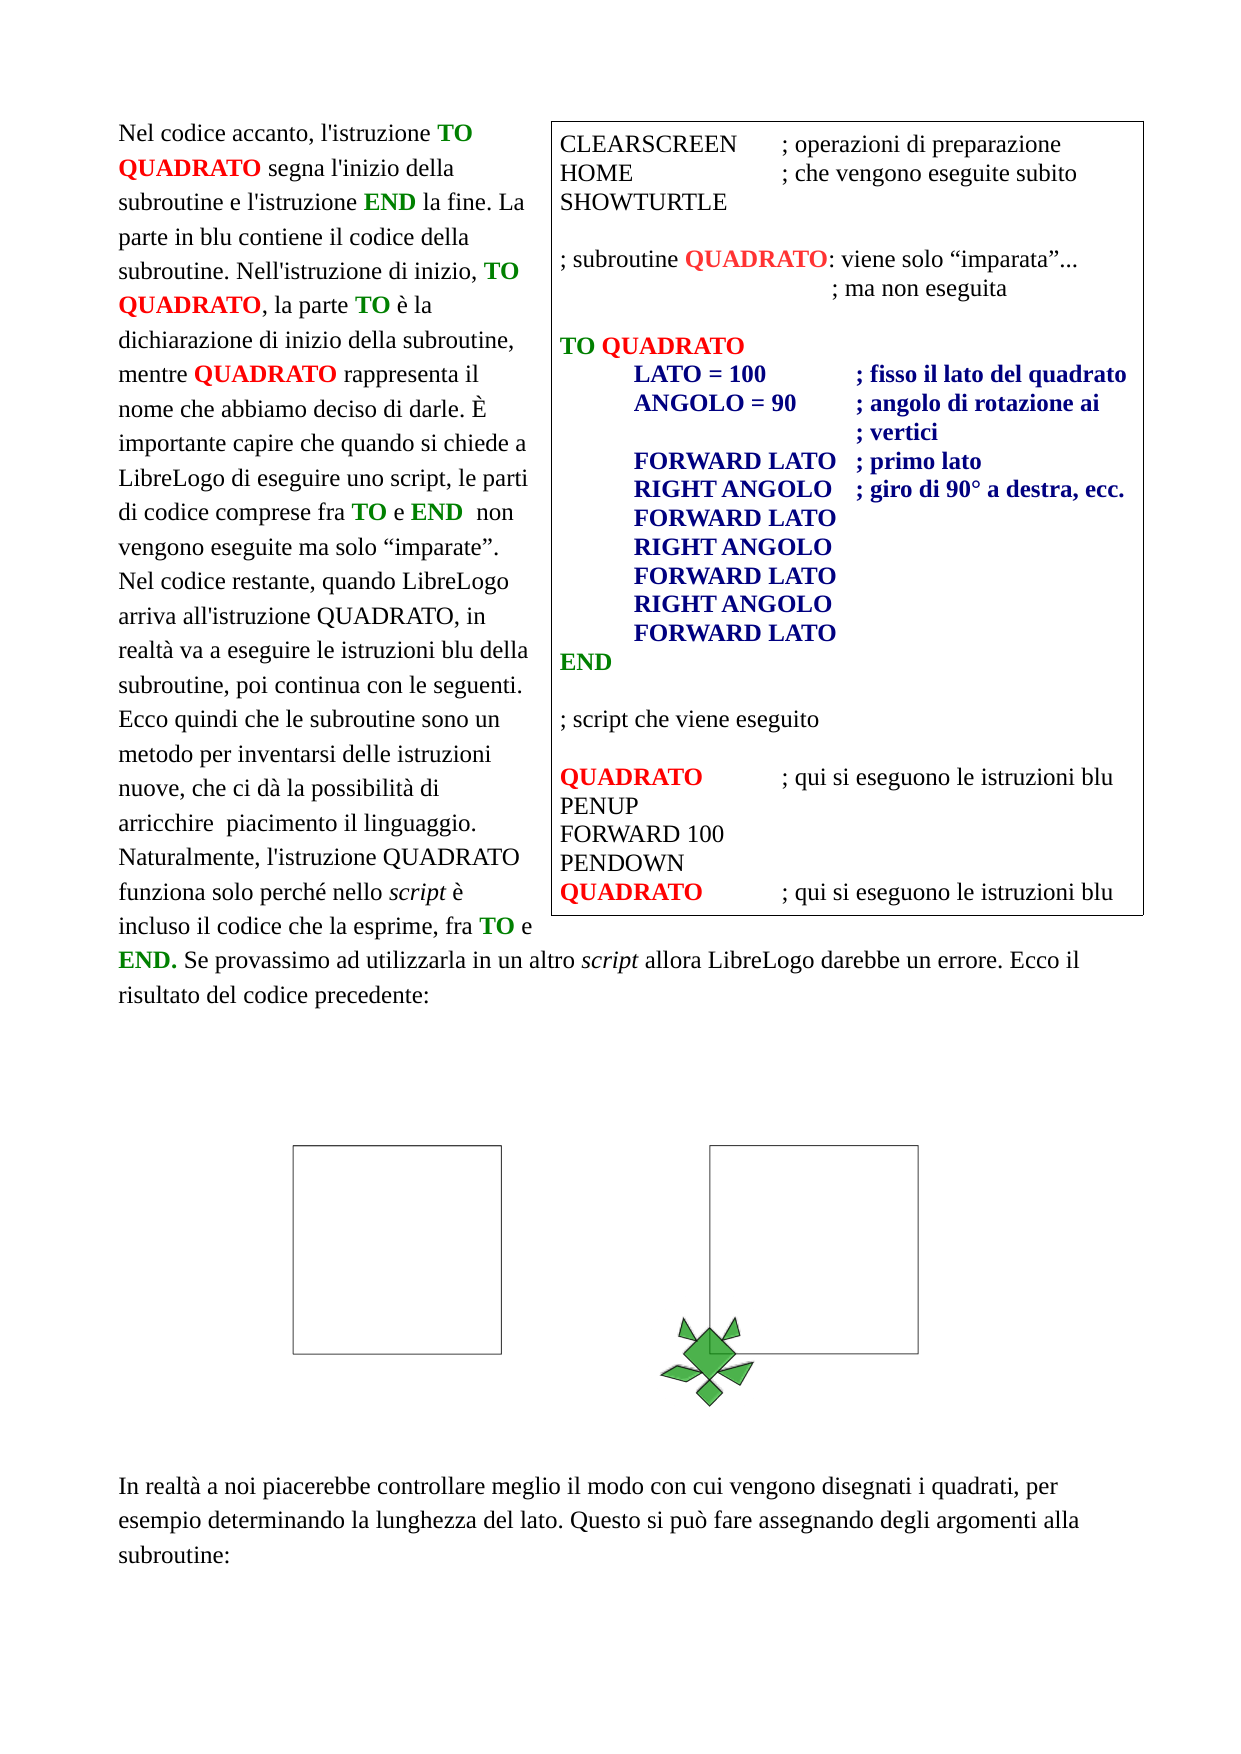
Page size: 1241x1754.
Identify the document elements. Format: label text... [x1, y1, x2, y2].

text ; ma non eseguita [559, 273, 1134, 302]
text ; vertici [559, 417, 1134, 446]
text In realtà a noi piacerebbe controllare meglio il modo con cui vengono disegnati i quadrati, per esempio determinando la lunghezza del lato. Questo si può fare assegnando degli argomenti alla subroutine: [118, 1471, 1122, 1568]
text Nel codice accanto, l'istruzione TO QUADRATO segna l'inizio della subroutine e l'istruzione END la fine. La parte in blu contiene il codice della subroutine. Nell'istruzione di inizio, TO QUADRATO, la parte TO è la dichiarazione di inizio della subroutine, mentre QUADRATO rappresenta il nome che abbiamo deciso di darle. È importante capire che quando si chiede a LibreLogo di eseguire uno script, le parti di codice comprese fra TO e END non vengono eseguite ma solo “imparate”. Nel codice restante, quando LibreLogo arriva all'istruzione QUADRATO, in realtà va a eseguire le istruzioni blu della subroutine, poi continua con le seguenti. Ecco quindi che le subroutine sono un metodo per inventarsi delle istruzioni nuove, che ci dà la possibilità di arricchire piacimento il linguaggio. Naturalmente, l'istruzione QUADRATO funziona solo perché nello script è incluso il codice che la esprime, fra TO e END. Se provassimo ad utilizzarla in un altro script allora LibreLogo darebbe un errore. Ecco il risultato del codice precedente: [552, 122, 1143, 915]
text QUADRATO ; qui si eseguono le istruzioni blu [559, 877, 1134, 906]
text FORWARD LATO [559, 618, 1134, 647]
text PENDOWN [559, 848, 1134, 877]
text RIGHT ANGOLO ; giro di 90° a destra, ecc. [559, 474, 1134, 503]
text CLEARSCREEN ; operazioni di preparazione [559, 129, 1134, 158]
text LATO = 100 ; fisso il lato del quadrato [559, 359, 1134, 388]
text FORWARD 100 [559, 819, 1134, 848]
text END [559, 647, 1134, 676]
text SHOWTURTLE [559, 187, 1134, 216]
text ; subroutine QUADRATO: viene solo “imparata”... [559, 244, 1134, 273]
text FORWARD LATO ; primo lato [559, 446, 1134, 474]
text RIGHT ANGOLO [559, 532, 1134, 561]
text ; script che viene eseguito [559, 704, 1134, 733]
text HOME ; che vengono eseguite subito [559, 158, 1134, 187]
text QUADRATO ; qui si eseguono le istruzioni blu [559, 762, 1134, 791]
text RIGHT ANGOLO [559, 589, 1134, 618]
text FORWARD LATO [559, 503, 1134, 532]
text TO QUADRATO [559, 331, 1134, 359]
text ANGOLO = 90 ; angolo di rotazione ai [559, 388, 1134, 417]
text PENUP [559, 791, 1134, 819]
text Nel codice accanto, l'istruzione TO QUADRATO segna l'inizio della subroutine e l'istruzione END la fine. La parte in blu contiene il codice della subroutine. Nell'istruzione di inizio, TO QUADRATO, la parte TO è la dichiarazione di inizio della subroutine, mentre QUADRATO rappresenta il nome che abbiamo deciso di darle. È importante capire che quando si chiede a LibreLogo di eseguire uno script, le parti di codice comprese fra TO e END non vengono eseguite ma solo “imparate”. Nel codice restante, quando LibreLogo arriva all'istruzione QUADRATO, in realtà va a eseguire le istruzioni blu della subroutine, poi continua con le seguenti. Ecco quindi che le subroutine sono un metodo per inventarsi delle istruzioni nuove, che ci dà la possibilità di arricchire piacimento il linguaggio. Naturalmente, l'istruzione QUADRATO funziona solo perché nello script è incluso il codice che la esprime, fra TO e END. Se provassimo ad utilizzarla in un altro script allora LibreLogo darebbe un errore. Ecco il risultato del codice precedente: [118, 118, 1122, 1009]
text FORWARD LATO [559, 561, 1134, 589]
